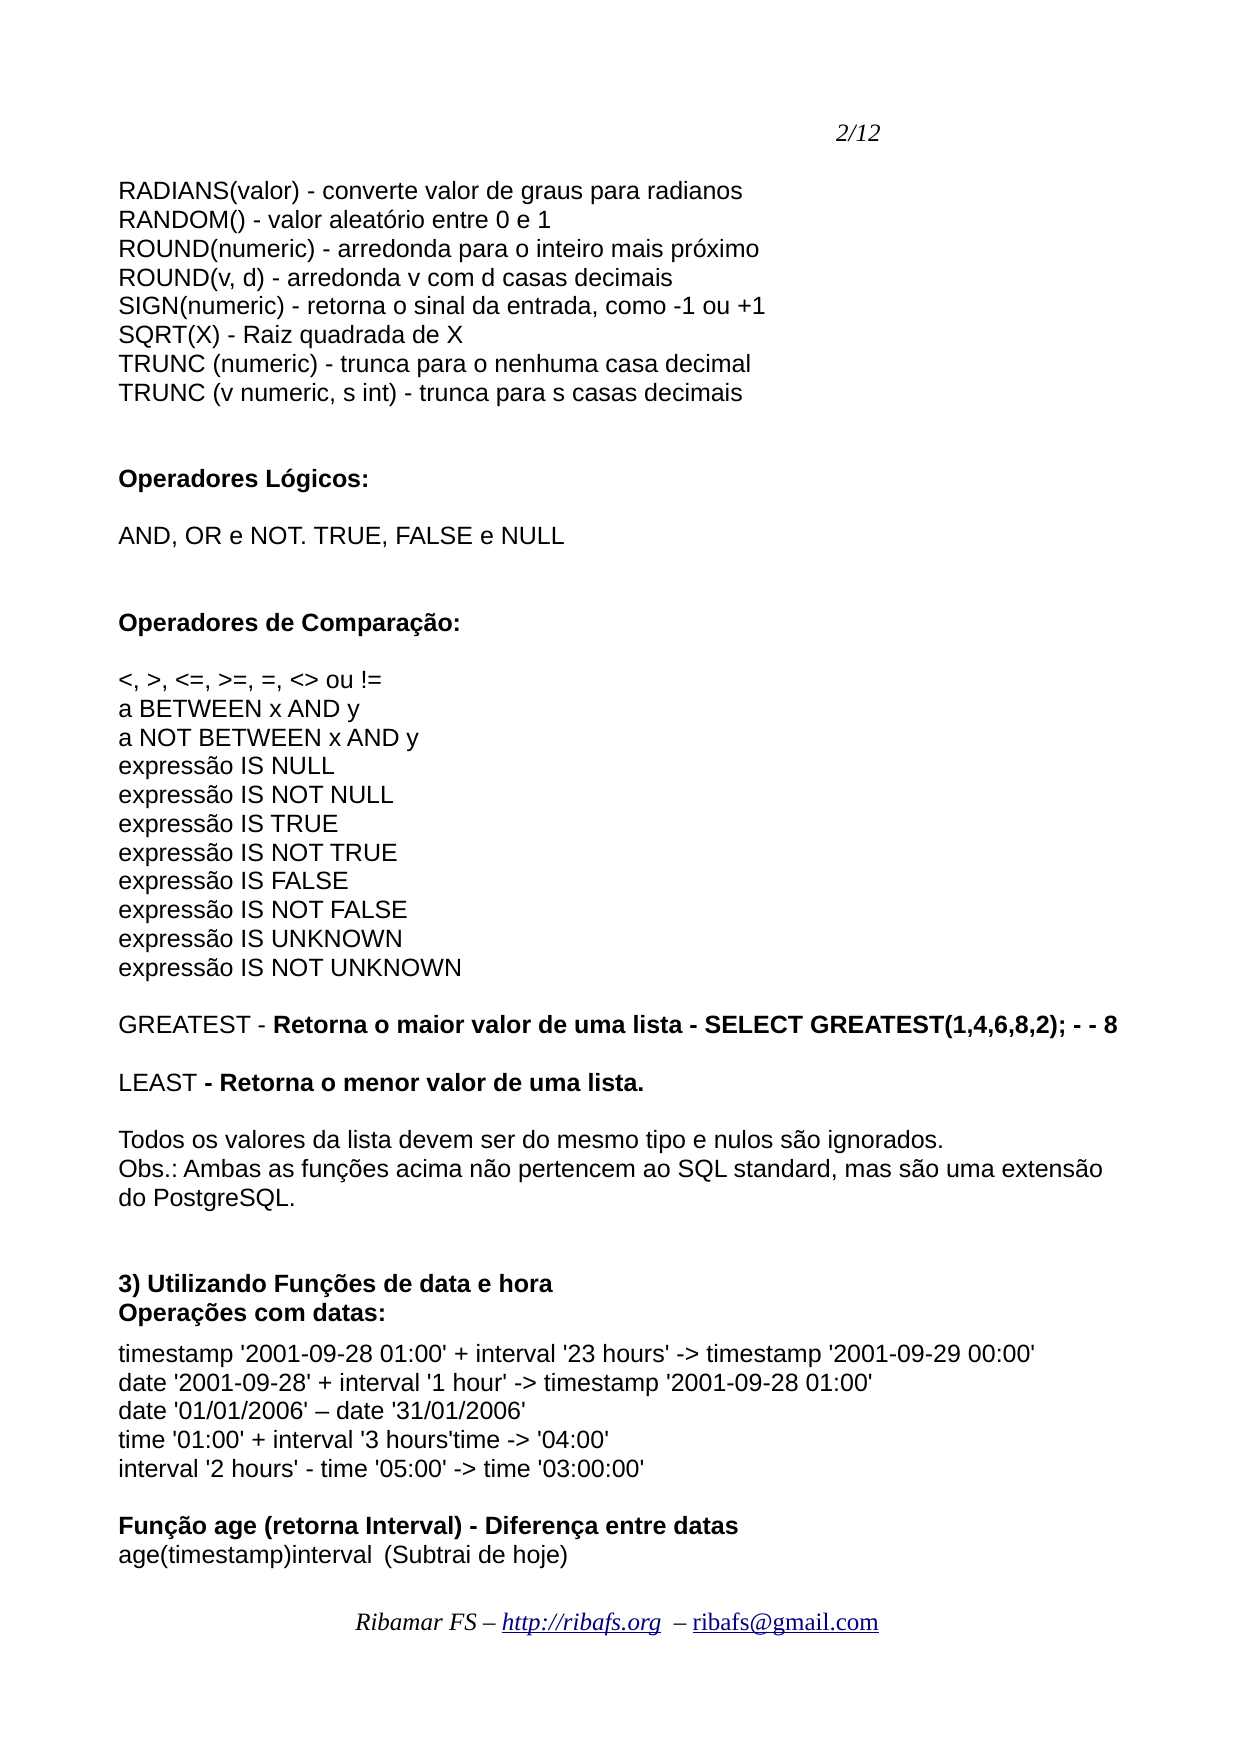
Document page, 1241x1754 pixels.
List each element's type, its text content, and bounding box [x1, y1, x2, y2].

text timestamp '2001-09-28 01:00' + interval '23 hours' -> timestamp '2001-09-29 00:00' [118, 1339, 1122, 1368]
text expressão IS FALSE [118, 866, 1122, 895]
text LEAST - Retorna o menor valor de uma lista. [118, 1068, 1122, 1096]
text expressão IS NOT UNKNOWN [118, 953, 1122, 981]
text Todos os valores da lista devem ser do mesmo tipo e nulos são ignorados. [118, 1125, 1122, 1154]
text Obs.: Ambas as funções acima não pertencem ao SQL standard, mas são uma extensão do PostgreSQL. [118, 1154, 1122, 1211]
text TRUNC (numeric) - trunca para o nenhuma casa decimal [118, 349, 1122, 378]
text expressão IS NOT NULL [118, 780, 1122, 809]
text interval '2 hours' - time '05:00' -> time '03:00:00' [118, 1454, 1122, 1483]
text expressão IS TRUE [118, 809, 1122, 838]
text SQRT(X) - Raiz quadrada de X [118, 320, 1122, 349]
text expressão IS NOT FALSE [118, 895, 1122, 924]
text date '2001-09-28' + interval '1 hour' -> timestamp '2001-09-28 01:00' [118, 1368, 1122, 1396]
text AND, OR e NOT. TRUE, FALSE e NULL [118, 521, 1122, 550]
text time '01:00' + interval '3 hours'time -> '04:00' [118, 1425, 1122, 1454]
text Operadores Lógicos: [118, 464, 1122, 493]
text RANDOM() - valor aleatório entre 0 e 1 [118, 205, 1122, 234]
text Função age (retorna Interval) - Diferença entre datas [118, 1511, 1122, 1540]
text expressão IS NOT TRUE [118, 838, 1122, 866]
text <, >, <=, >=, =, <> ou != [118, 665, 1122, 694]
text expressão IS NULL [118, 751, 1122, 780]
text RADIANS(valor) - converte valor de graus para radianos [118, 176, 1122, 205]
text GREATEST - Retorna o maior valor de uma lista - SELECT GREATEST(1,4,6,8,2); - - 8 [118, 1010, 1122, 1039]
text date '01/01/2006' – date '31/01/2006' [118, 1396, 1122, 1425]
text Operadores de Comparação: [118, 608, 1122, 636]
text ROUND(numeric) - arredonda para o inteiro mais próximo [118, 234, 1122, 263]
text TRUNC (v numeric, s int) - trunca para s casas decimais [118, 378, 1122, 406]
text a NOT BETWEEN x AND y [118, 723, 1122, 751]
text 3) Utilizando Funções de data e hora Operações com datas: [118, 1269, 1122, 1326]
text SIGN(numeric) - retorna o sinal da entrada, como -1 ou +1 [118, 291, 1122, 320]
text expressão IS UNKNOWN [118, 924, 1122, 953]
text ROUND(v, d) - arredonda v com d casas decimais [118, 263, 1122, 291]
text age(timestamp)interval (Subtrai de hoje) [118, 1540, 1122, 1569]
text a BETWEEN x AND y [118, 694, 1122, 723]
